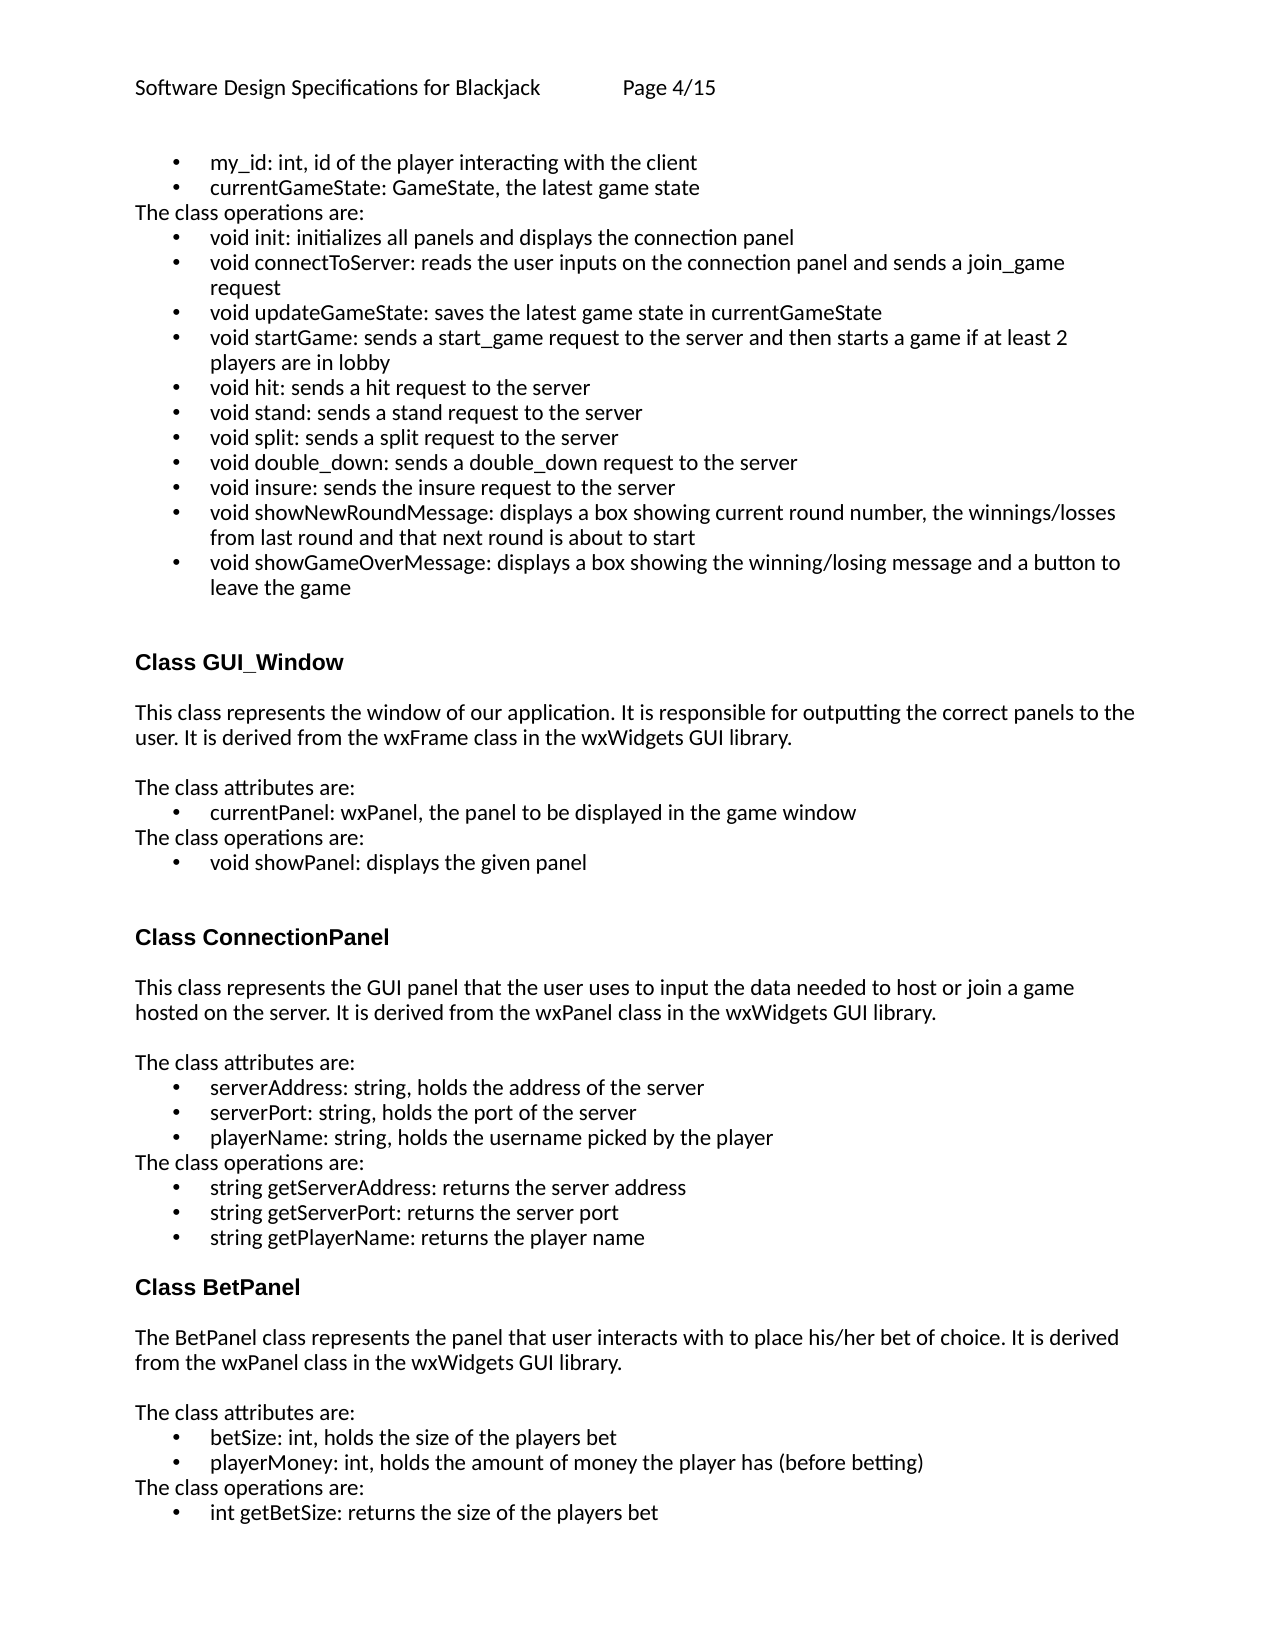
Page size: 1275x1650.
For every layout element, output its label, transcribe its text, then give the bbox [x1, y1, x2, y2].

list void split: sends a split request to the server [172, 425, 1140, 450]
text This class represents the window of our application. It is responsible for outputting the correct panels to the user. It is derived from the wxFrame class in the wxWidgets GUI library. [135, 700, 1140, 750]
list void showNewRoundMessage: displays a box showing current round number, the winnings/losses from last round and that next round is about to start [172, 500, 1140, 550]
text The BetPanel class represents the panel that user interacts with to place his/her bet of choice. It is derived from the wxPanel class in the wxWidgets GUI library. [135, 1325, 1140, 1375]
list currentGameState: GameState, the latest game state [172, 175, 1140, 200]
list my_id: int, id of the player interacting with the client [172, 150, 1140, 175]
subtitle Class GUI_Window [135, 650, 1140, 675]
list void showGameOverMessage: displays a box showing the winning/losing message and a button to leave the game [172, 550, 1140, 600]
text This class represents the GUI panel that the user uses to input the data needed to host or join a game hosted on the server. It is derived from the wxPanel class in the wxWidgets GUI library. [135, 975, 1140, 1025]
list void showPanel: displays the given panel [172, 850, 1140, 875]
list playerMoney: int, holds the amount of money the player has (before betting) [172, 1450, 1140, 1475]
text The class attributes are: [135, 1400, 1140, 1425]
list string getServerAddress: returns the server address [172, 1175, 1140, 1200]
subtitle Class ConnectionPanel [135, 925, 1140, 950]
list void init: initializes all panels and displays the connection panel [172, 225, 1140, 250]
list void updateGameState: saves the latest game state in currentGameState [172, 300, 1140, 325]
list void insure: sends the insure request to the server [172, 475, 1140, 500]
list void connectToServer: reads the user inputs on the connection panel and sends a join_game request [172, 250, 1140, 300]
text The class operations are: [135, 1150, 1140, 1175]
text The class operations are: [135, 1475, 1140, 1500]
list void startGame: sends a start_game request to the server and then starts a game if at least 2 players are in lobby [172, 325, 1140, 375]
text The class operations are: [135, 200, 1140, 225]
list serverAddress: string, holds the address of the server [172, 1075, 1140, 1100]
list betSize: int, holds the size of the players bet [172, 1425, 1140, 1450]
list void double_down: sends a double_down request to the server [172, 450, 1140, 475]
text The class attributes are: [135, 1050, 1140, 1075]
subtitle Class BetPanel [135, 1275, 1140, 1300]
text The class operations are: [135, 825, 1140, 850]
list playerName: string, holds the username picked by the player [172, 1125, 1140, 1150]
list string getPlayerName: returns the player name [172, 1225, 1140, 1250]
list int getBetSize: returns the size of the players bet [172, 1500, 1140, 1525]
text The class attributes are: [135, 775, 1140, 800]
list serverPort: string, holds the port of the server [172, 1100, 1140, 1125]
list void stand: sends a stand request to the server [172, 400, 1140, 425]
list void hit: sends a hit request to the server [172, 375, 1140, 400]
list string getServerPort: returns the server port [172, 1200, 1140, 1225]
list currentPanel: wxPanel, the panel to be displayed in the game window [172, 800, 1140, 825]
